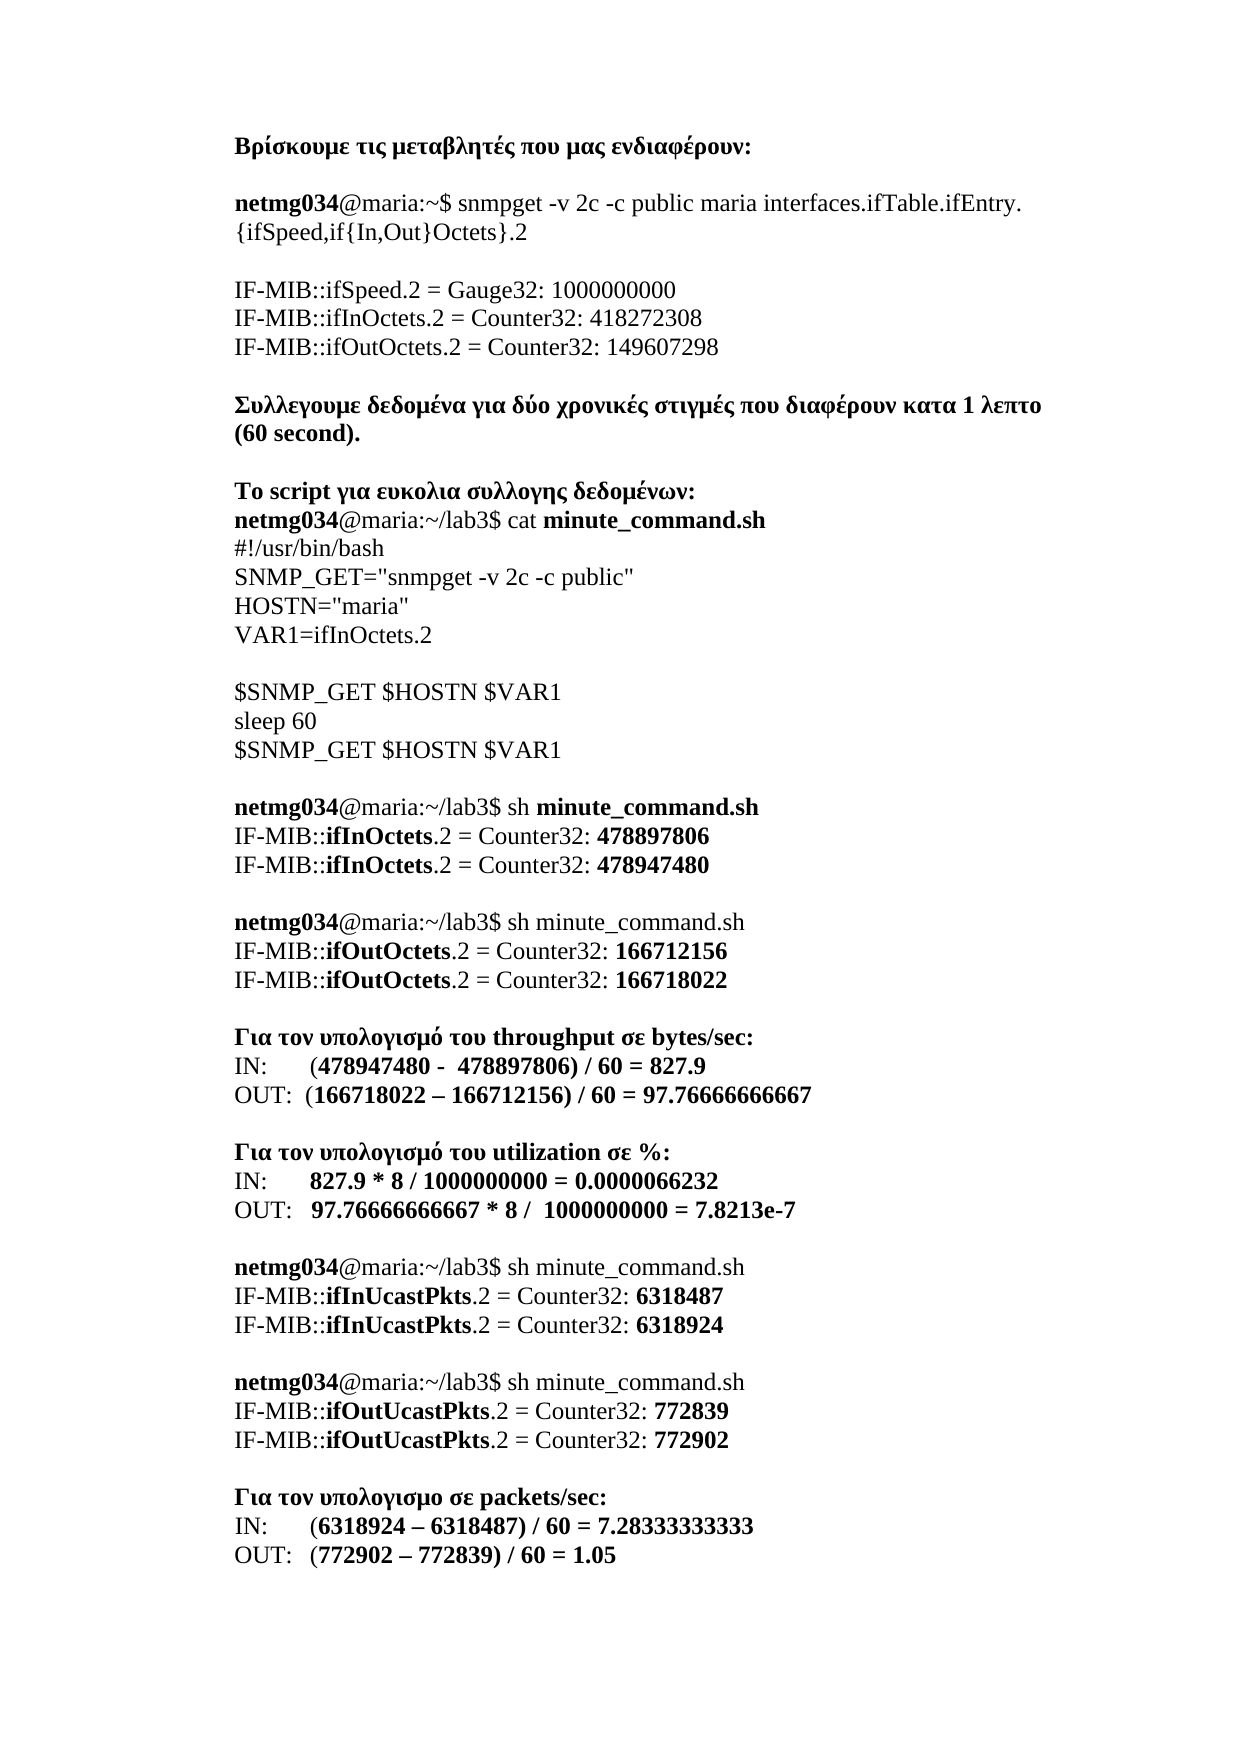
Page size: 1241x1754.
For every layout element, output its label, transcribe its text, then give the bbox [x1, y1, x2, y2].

text OUT: 97.76666666667 * 8 / 1000000000 = 7.8213e-7 [234, 1195, 1078, 1223]
text IN: 827.9 * 8 / 1000000000 = 0.0000066232 [234, 1166, 1078, 1195]
text Βρίσκουμε τις μεταβλητές που μας ενδιαφέρουν: [234, 131, 1078, 160]
text IN: (6318924 – 6318487) / 60 = 7.28333333333 [234, 1511, 1078, 1540]
text $SNMP_GET $HOSTN $VAR1 [234, 735, 1078, 763]
text netmg034@maria:~/lab3$ sh minute_command.sh [234, 792, 1078, 821]
text Για τον υπολογισμό του utilization σε %: [234, 1137, 1078, 1166]
text netmg034@maria:~$ snmpget -v 2c -c public maria interfaces.ifTable.ifEntry.{ifSpeed,if{In,Out}Octets}.2 [234, 188, 1078, 246]
text Για τον υπολογισμο σε packets/sec: [234, 1482, 1078, 1511]
text netmg034@maria:~/lab3$ sh minute_command.sh [234, 1252, 1078, 1281]
text Συλλεγουμε δεδομένα για δύο χρονικές στιγμές που διαφέρουν κατα 1 λεπτο (60 second). [234, 390, 1078, 447]
text #!/usr/bin/bash [234, 533, 1078, 562]
text VAR1=ifInOctets.2 [234, 620, 1078, 648]
text IF-MIB::ifInOctets.2 = Counter32: 478897806 [234, 821, 1078, 850]
text OUT: (772902 – 772839) / 60 = 1.05 [234, 1540, 1078, 1568]
text IF-MIB::ifInOctets.2 = Counter32: 418272308 [234, 303, 1078, 332]
text netmg034@maria:~/lab3$ sh minute_command.sh [234, 1367, 1078, 1396]
text IF-MIB::ifInOctets.2 = Counter32: 478947480 [234, 850, 1078, 878]
text OUT: (166718022 – 166712156) / 60 = 97.76666666667 [234, 1080, 1078, 1108]
text netmg034@maria:~/lab3$ cat minute_command.sh [234, 505, 1078, 533]
text IF-MIB::ifOutUcastPkts.2 = Counter32: 772902 [234, 1425, 1078, 1453]
text IF-MIB::ifOutOctets.2 = Counter32: 166712156 [234, 936, 1078, 965]
text $SNMP_GET $HOSTN $VAR1 [234, 677, 1078, 706]
text IF-MIB::ifOutOctets.2 = Counter32: 149607298 [234, 332, 1078, 361]
text SNMP_GET="snmpget -v 2c -c public" [234, 562, 1078, 591]
text IF-MIB::ifOutOctets.2 = Counter32: 166718022 [234, 965, 1078, 993]
text sleep 60 [234, 706, 1078, 735]
text IN: (478947480 - 478897806) / 60 = 827.9 [234, 1051, 1078, 1080]
text Το script για ευκολια συλλογης δεδομένων: [234, 476, 1078, 505]
text netmg034@maria:~/lab3$ sh minute_command.sh [234, 907, 1078, 936]
text IF-MIB::ifInUcastPkts.2 = Counter32: 6318487 [234, 1281, 1078, 1310]
text Για τον υπολογισμό του throughput σε bytes/sec: [234, 1022, 1078, 1051]
text IF-MIB::ifOutUcastPkts.2 = Counter32: 772839 [234, 1396, 1078, 1425]
text IF-MIB::ifInUcastPkts.2 = Counter32: 6318924 [234, 1310, 1078, 1338]
text HOSTN="maria" [234, 591, 1078, 620]
text IF-MIB::ifSpeed.2 = Gauge32: 1000000000 [234, 275, 1078, 303]
